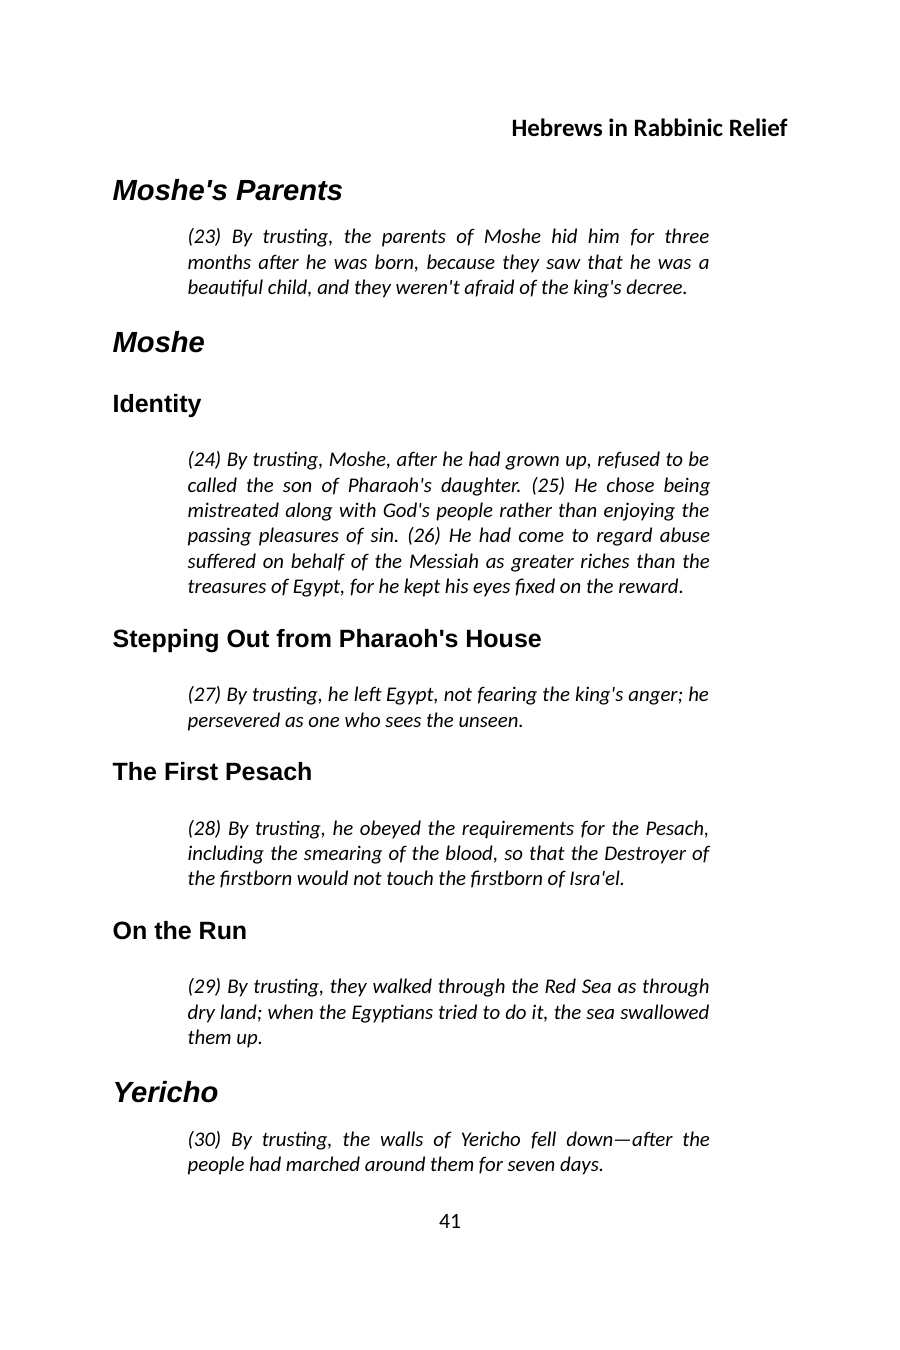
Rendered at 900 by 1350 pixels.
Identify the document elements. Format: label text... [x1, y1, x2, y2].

subtitle The First Pesach [112, 757, 787, 786]
text (24) By trusting, Moshe, after he had grown up, refused to be called the son of Pharaoh's daughter. (25) He chose being mistreated along with God's people rather than enjoying the passing pleasures of sin. (26) He had come to regard abuse suffered on behalf of the Messiah as greater riches than the treasures of Egypt, for he kept his eyes fixed on the reward. [187, 446, 712, 599]
text (23) By trusting, the parents of Moshe hid him for three months after he was born, because they saw that he was a beautiful child, and they weren't afraid of the king's decree. [187, 223, 712, 300]
subtitle Yericho [112, 1075, 787, 1109]
text (27) By trusting, he left Egypt, not fearing the king's anger; he persevered as one who sees the unseen. [187, 681, 712, 732]
subtitle Moshe's Parents [112, 173, 787, 207]
subtitle Moshe [112, 325, 787, 359]
subtitle On the Run [112, 916, 787, 945]
text (28) By trusting, he obeyed the requirements for the Pesach, including the smearing of the blood, so that the Destroyer of the firstborn would not touch the firstborn of Isra'el. [187, 815, 712, 891]
text (29) By trusting, they walked through the Red Sea as through dry land; when the Egyptians tried to do it, the sea swallowed them up. [187, 973, 712, 1050]
subtitle Stepping Out from Pharaoh's House [112, 624, 787, 653]
subtitle Identity [112, 389, 787, 418]
text (30) By trusting, the walls of Yericho fell down—after the people had marched around them for seven days. [187, 1126, 712, 1177]
